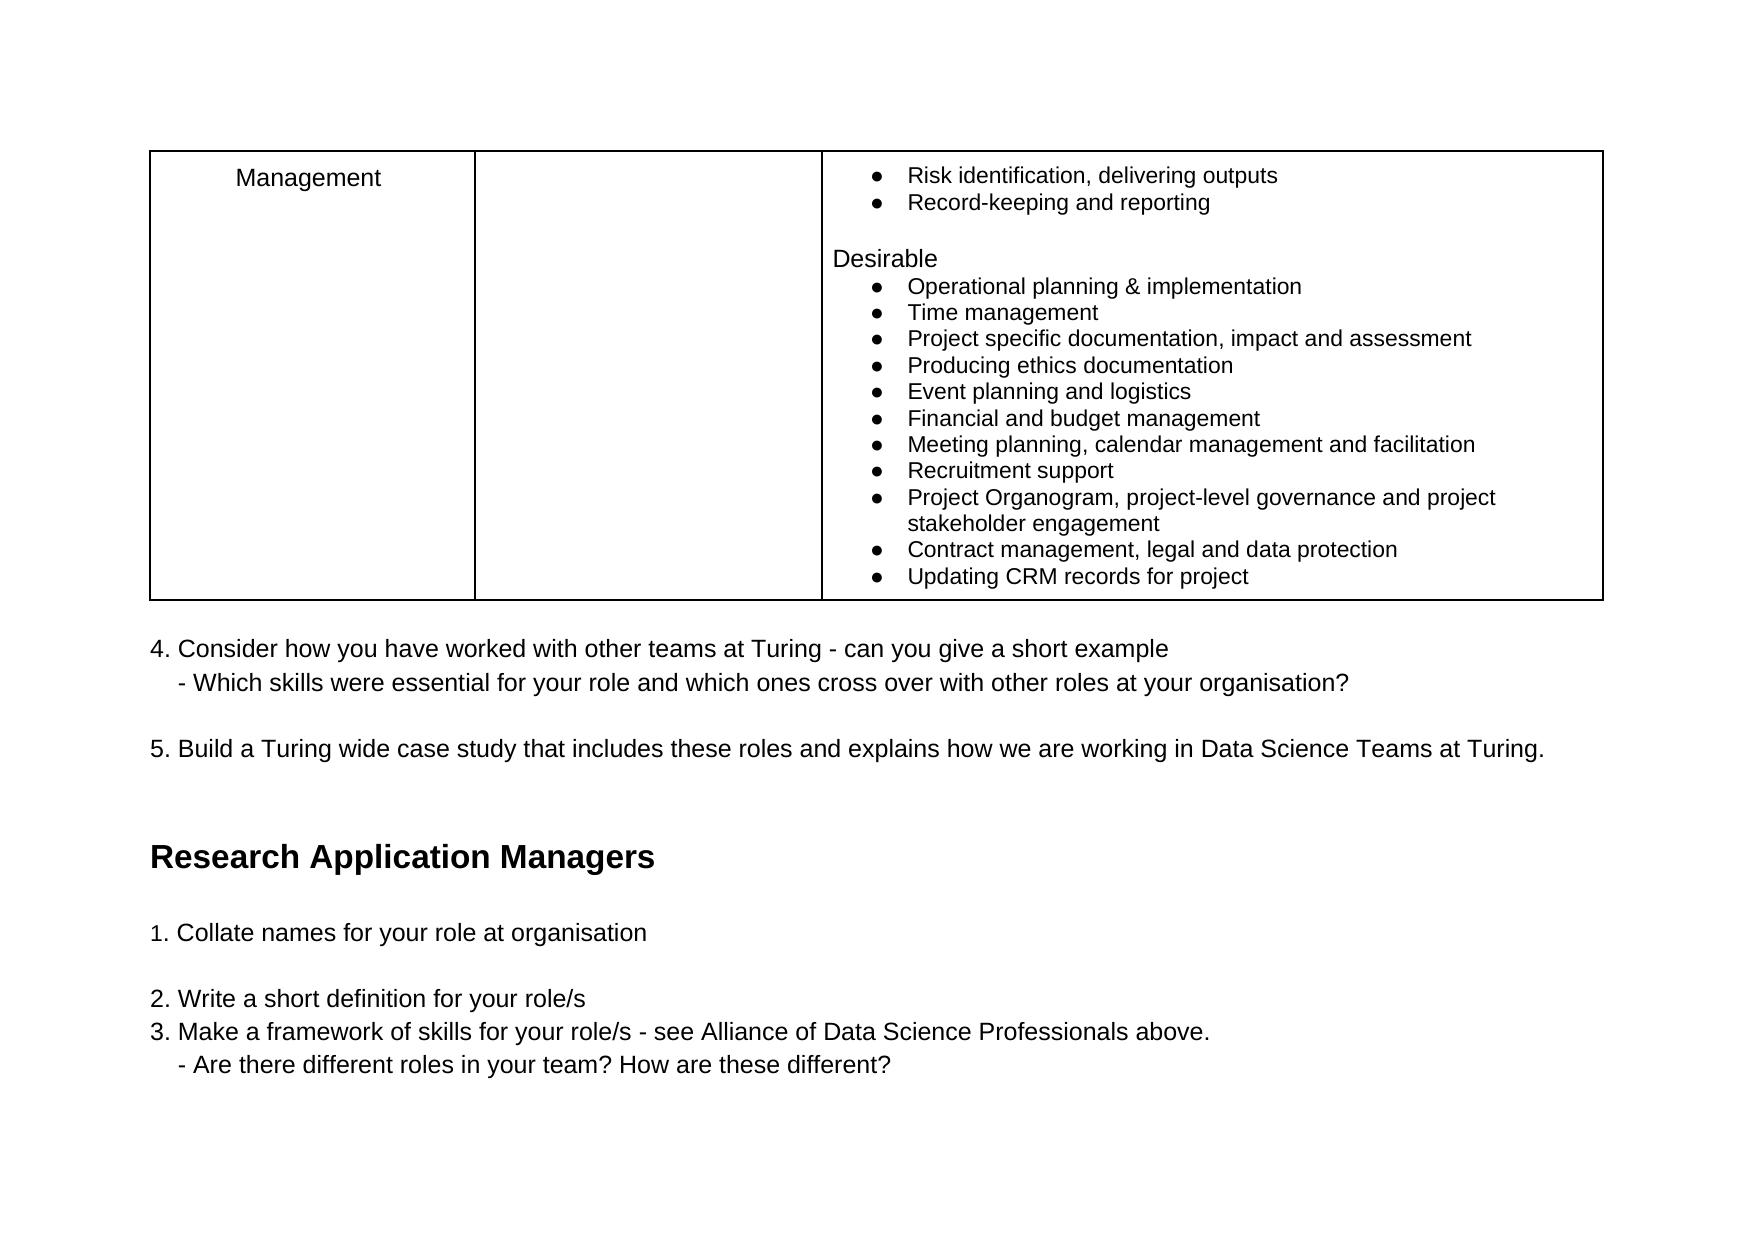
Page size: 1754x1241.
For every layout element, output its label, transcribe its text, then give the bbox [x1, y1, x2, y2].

text 1. Collate names for your role at organisation [150, 918, 1604, 947]
table_cell Essential Risk identification, delivering outputs Record-keeping and reporting Desirable Operational planning & implementation Time management Project specific documentation, impact and assessment Producing ethics documentation Event planning and logistics Financial and budget management Meeting planning, calendar management and facilitation Recruitment support Project Organogram, project-level governance and project stakeholder engagement Contract management, legal and data protection Updating CRM records for project [823, 152, 1602, 599]
text - Are there different roles in your team? How are these different? [150, 1050, 1604, 1079]
text 4. Consider how you have worked with other teams at Turing - can you give a short example [150, 634, 1604, 663]
text - Which skills were essential for your role and which ones cross over with other roles at your organisation? [150, 667, 1604, 696]
text 5. Build a Turing wide case study that includes these roles and explains how we are working in Data Science Teams at Turing. [150, 733, 1604, 762]
table_cell Management [151, 152, 474, 599]
subtitle Research Application Managers [150, 837, 1604, 876]
text 3. Make a framework of skills for your role/s - see Alliance of Data Science Professionals above. [150, 1017, 1604, 1046]
text 2. Write a short definition for your role/s [150, 984, 1604, 1013]
table_cell [476, 152, 821, 599]
